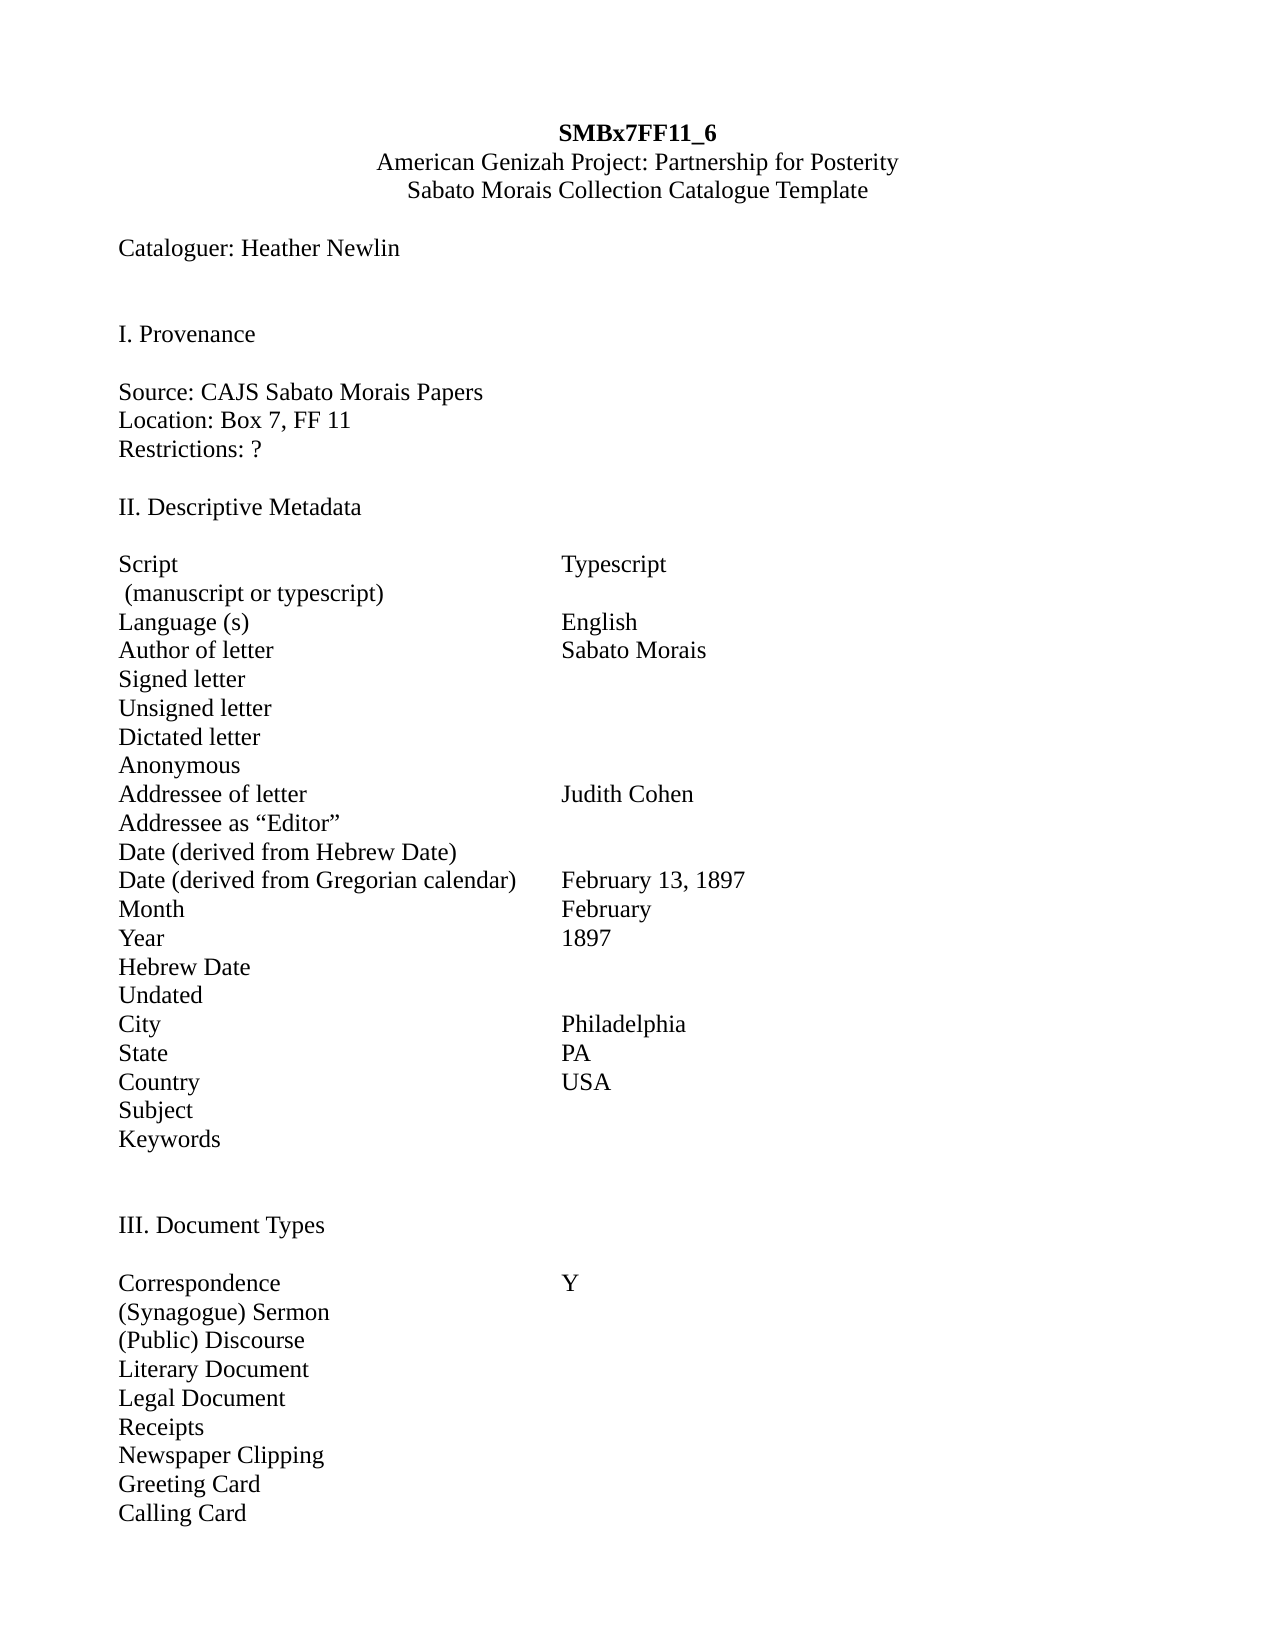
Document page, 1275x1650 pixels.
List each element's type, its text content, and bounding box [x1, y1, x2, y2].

text Cataloguer: Heather Newlin [118, 233, 1157, 262]
text Restrictions: ? [118, 434, 1157, 463]
text I. Provenance [118, 319, 1157, 348]
text Addressee as “Editor” [118, 808, 1157, 837]
text Calling Card [118, 1498, 1157, 1527]
text Addressee of letter Judith Cohen [118, 779, 1157, 808]
text Hebrew Date [118, 952, 1157, 981]
text Newspaper Clipping [118, 1441, 1157, 1469]
text American Genizah Project: Partnership for Posterity [118, 147, 1157, 176]
text Date (derived from Hebrew Date) [118, 837, 1157, 866]
text Receipts [118, 1412, 1157, 1441]
text Signed letter [118, 664, 1157, 693]
text Greeting Card [118, 1469, 1157, 1498]
text Language (s) English [118, 607, 1157, 636]
text (Public) Discourse [118, 1326, 1157, 1354]
text Script Typescript [118, 549, 1157, 578]
text Location: Box 7, FF 11 [118, 406, 1157, 434]
text Source: CAJS Sabato Morais Papers [118, 377, 1157, 406]
text Author of letter Sabato Morais [118, 636, 1157, 664]
text Year 1897 [118, 923, 1157, 952]
text SMBx7FF11_6 [118, 118, 1157, 147]
text Keywords [118, 1124, 1157, 1153]
text II. Descriptive Metadata [118, 492, 1157, 521]
text Correspondence Y [118, 1268, 1157, 1297]
text City Philadelphia [118, 1009, 1157, 1038]
text Undated [118, 981, 1157, 1009]
text (manuscript or typescript) [118, 578, 1157, 607]
text III. Document Types [118, 1211, 1157, 1239]
text (Synagogue) Sermon [118, 1297, 1157, 1326]
text Anonymous [118, 751, 1157, 779]
text Legal Document [118, 1383, 1157, 1412]
text Date (derived from Gregorian calendar) February 13, 1897 [118, 866, 1157, 894]
text Country USA [118, 1067, 1157, 1096]
text Unsigned letter [118, 693, 1157, 722]
text Literary Document [118, 1354, 1157, 1383]
text State PA [118, 1038, 1157, 1067]
text Sabato Morais Collection Catalogue Template [118, 176, 1157, 204]
text Subject [118, 1096, 1157, 1124]
text Month February [118, 894, 1157, 923]
text Dictated letter [118, 722, 1157, 751]
